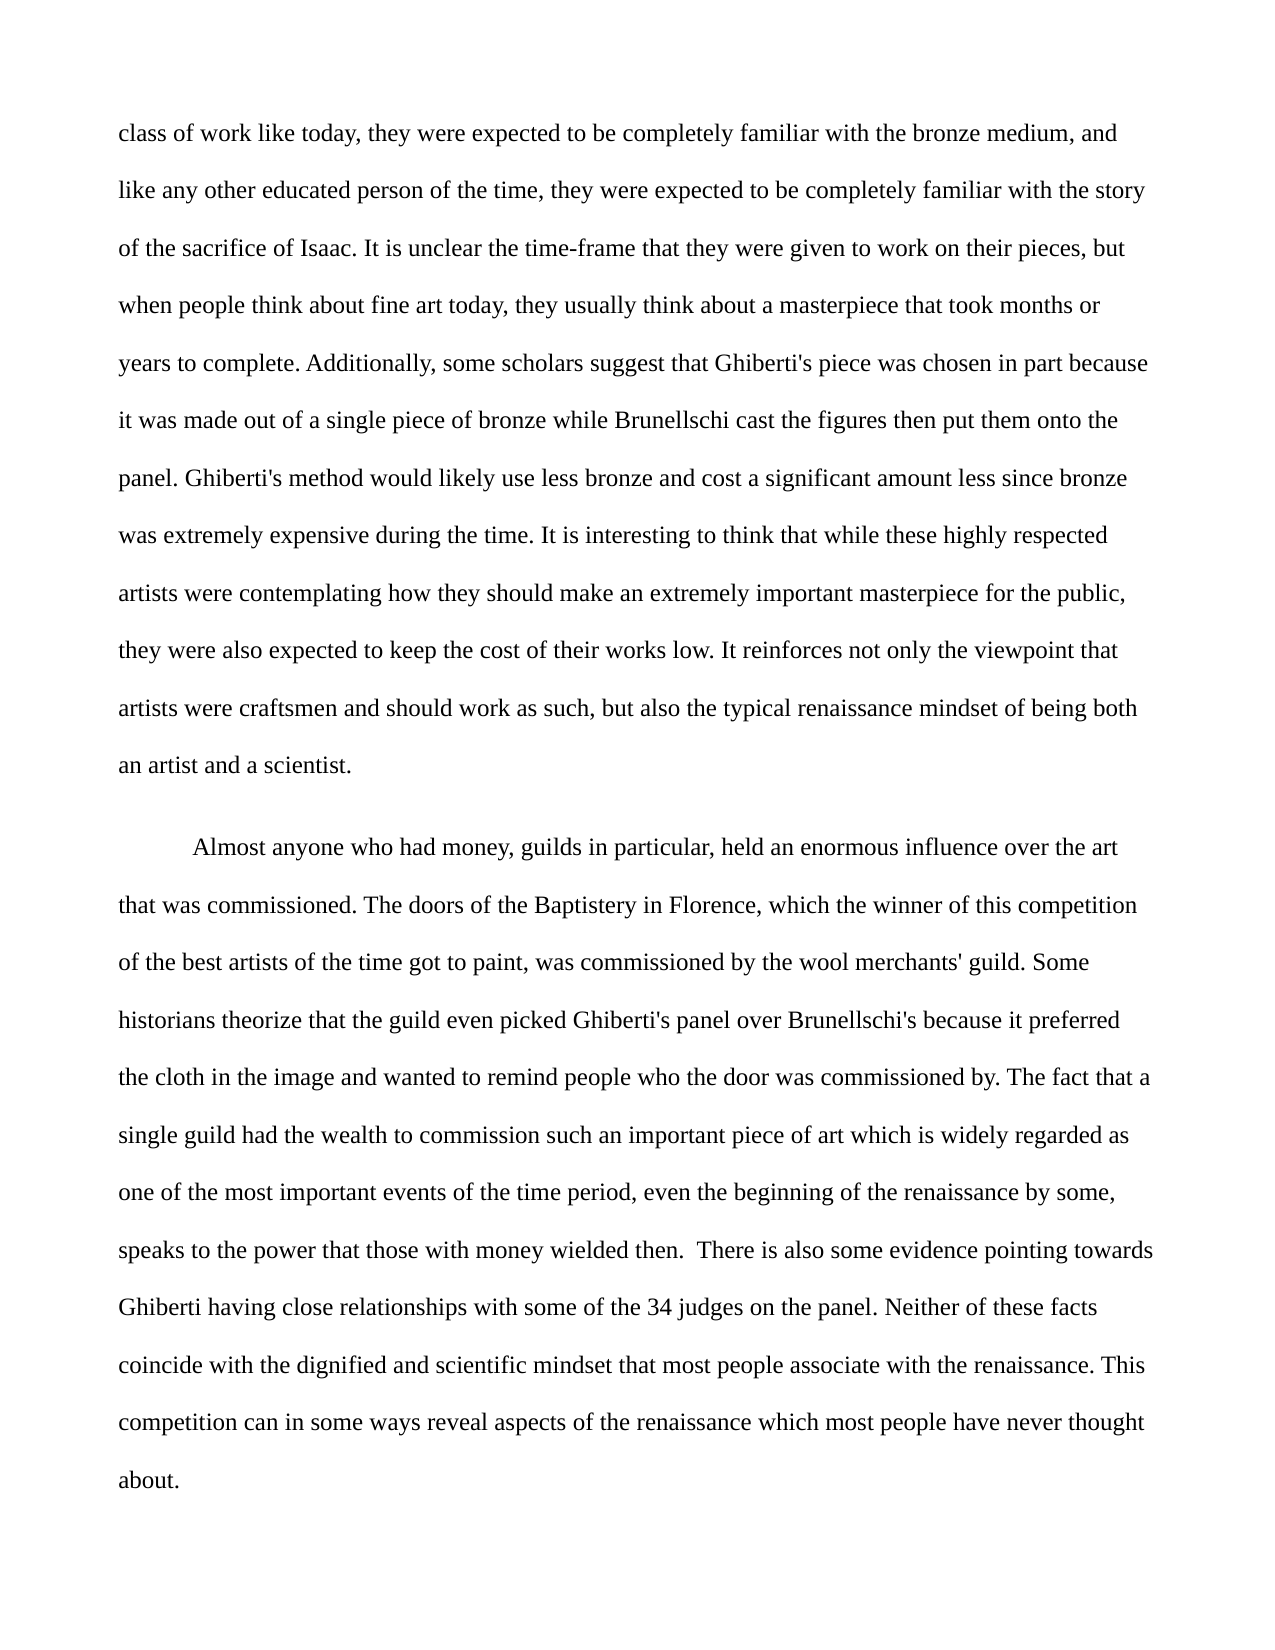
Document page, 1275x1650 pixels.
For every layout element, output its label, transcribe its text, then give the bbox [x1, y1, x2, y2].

text Almost anyone who had money, guilds in particular, held an enormous influence over the art that was commissioned. The doors of the Baptistery in Florence, which the winner of this competition of the best artists of the time got to paint, was commissioned by the wool merchants' guild. Some historians theorize that the guild even picked Ghiberti's panel over Brunellschi's because it preferred the cloth in the image and wanted to remind people who the door was commissioned by. The fact that a single guild had the wealth to commission such an important piece of art which is widely regarded as one of the most important events of the time period, even the beginning of the renaissance by some, speaks to the power that those with money wielded then. There is also some evidence pointing towards Ghiberti having close relationships with some of the 34 judges on the panel. Neither of these facts coincide with the dignified and scientific mindset that most people associate with the renaissance. This competition can in some ways reveal aspects of the renaissance which most people have never thought about. [118, 832, 1157, 1493]
text class of work like today, they were expected to be completely familiar with the bronze medium, and like any other educated person of the time, they were expected to be completely familiar with the story of the sacrifice of Isaac. It is unclear the time-frame that they were given to work on their pieces, but when people think about fine art today, they usually think about a masterpiece that took months or years to complete. Additionally, some scholars suggest that Ghiberti's piece was chosen in part because it was made out of a single piece of bronze while Brunellschi cast the figures then put them onto the panel. Ghiberti's method would likely use less bronze and cost a significant amount less since bronze was extremely expensive during the time. It is interesting to think that while these highly respected artists were contemplating how they should make an extremely important masterpiece for the public, they were also expected to keep the cost of their works low. It reinforces not only the viewpoint that artists were craftsmen and should work as such, but also the typical renaissance mindset of being both an artist and a scientist. [118, 118, 1157, 779]
